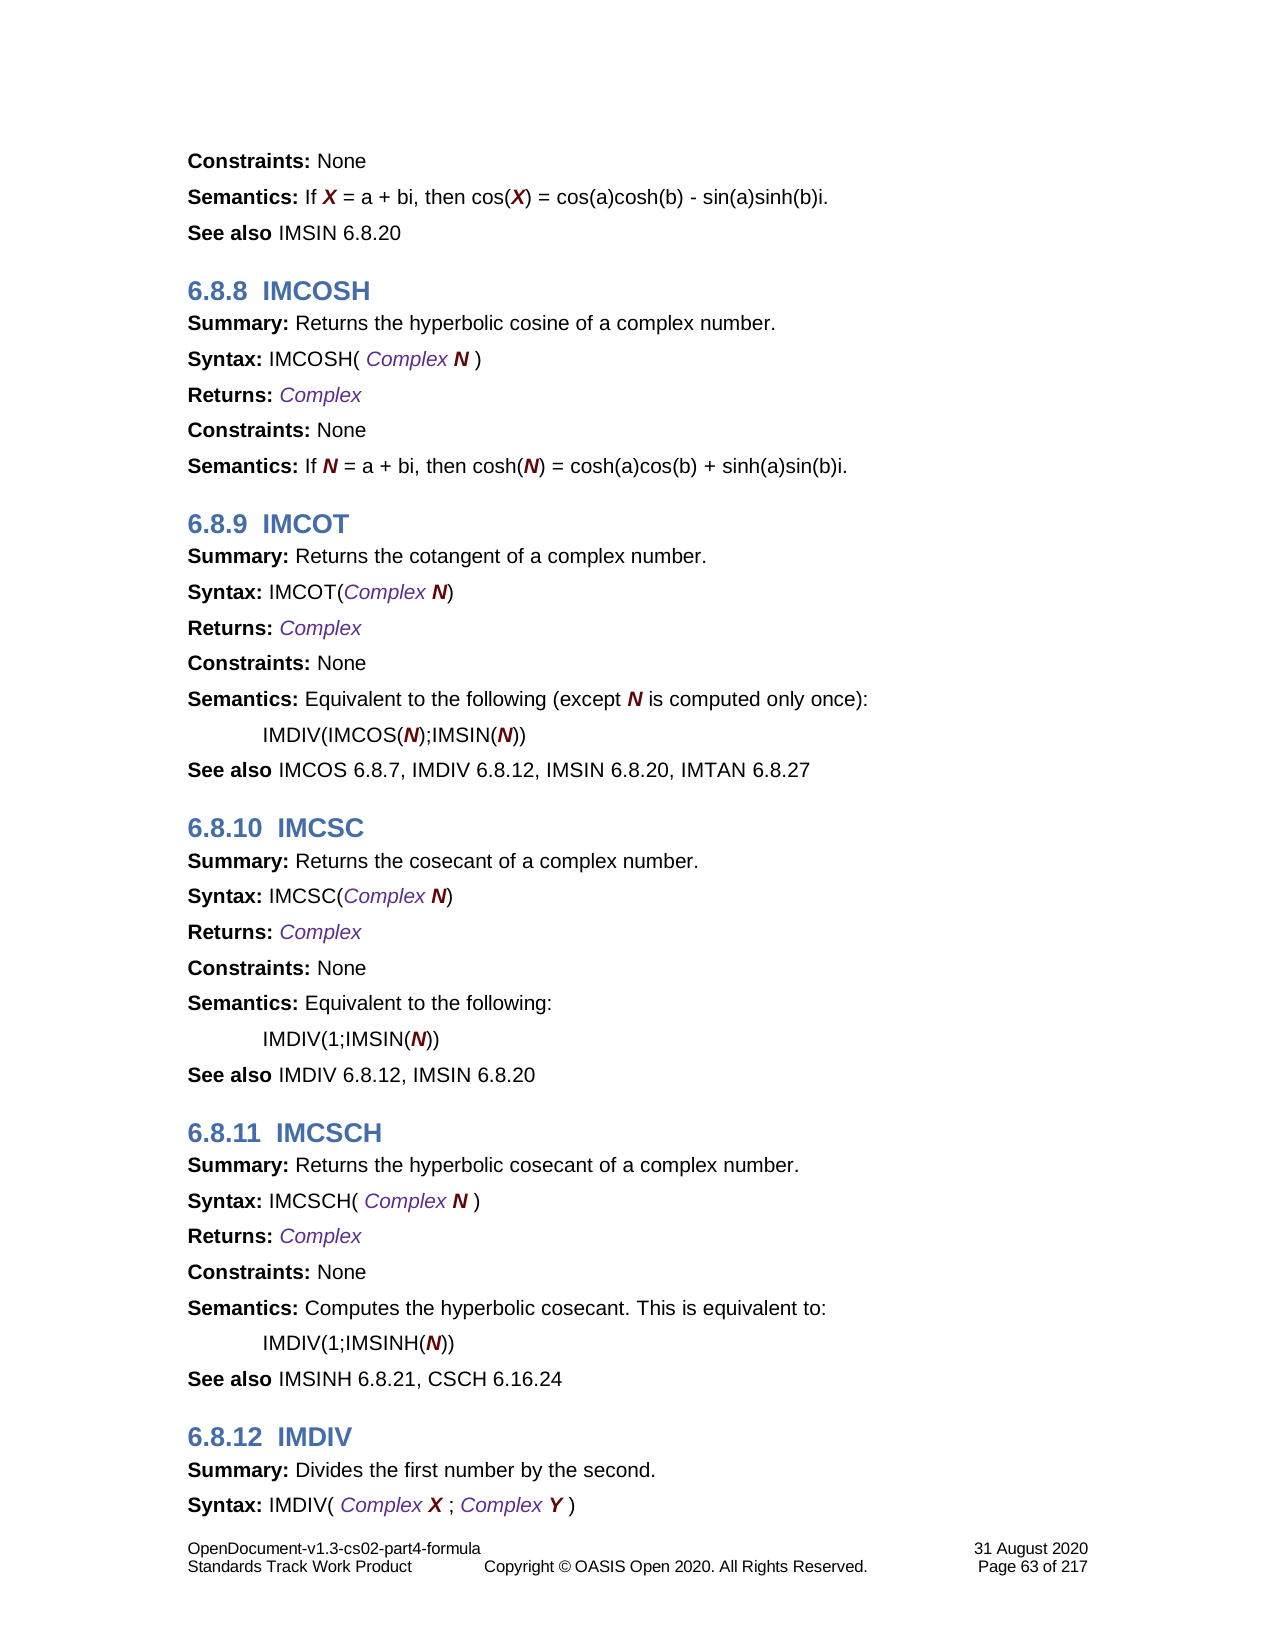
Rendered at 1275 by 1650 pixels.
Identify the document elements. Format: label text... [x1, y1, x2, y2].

text See also IMSIN 6.8.20 [187, 221, 1088, 245]
text See also IMCOS 6.8.7, IMDIV 6.8.12, IMSIN 6.8.20, IMTAN 6.8.27 [187, 759, 1088, 782]
text Summary: Returns the hyperbolic cosine of a complex number. [187, 312, 1088, 335]
text Semantics: If X = a + bi, then cos(X) = cos(a)cosh(b) - sin(a)sinh(b)i. [187, 186, 1088, 209]
text Summary: Returns the cotangent of a complex number. [187, 545, 1088, 568]
text Returns: Complex [187, 1225, 1088, 1248]
text IMDIV(1;IMSIN(N)) [187, 1027, 1088, 1051]
text Constraints: None [187, 652, 1088, 675]
subtitle IMCSCH [187, 1118, 1088, 1148]
subtitle IMCOSH [187, 276, 1088, 306]
text Constraints: None [187, 150, 1088, 173]
text Summary: Returns the cosecant of a complex number. [187, 849, 1088, 873]
text See also IMDIV 6.8.12, IMSIN 6.8.20 [187, 1063, 1088, 1087]
text Returns: Complex [187, 616, 1088, 640]
subtitle IMCSC [187, 813, 1088, 843]
text Syntax: IMCSCH( Complex N ) [187, 1189, 1088, 1213]
text Syntax: IMCOT(Complex N) [187, 581, 1088, 604]
text See also IMSINH 6.8.21, CSCH 6.16.24 [187, 1367, 1088, 1391]
subtitle IMCOT [187, 509, 1088, 539]
text Returns: Complex [187, 383, 1088, 407]
text Constraints: None [187, 956, 1088, 980]
text Syntax: IMCOSH( Complex N ) [187, 347, 1088, 371]
text IMDIV(1;IMSINH(N)) [187, 1332, 1088, 1355]
text Semantics: Computes the hyperbolic cosecant. This is equivalent to: [187, 1296, 1088, 1320]
text Semantics: Equivalent to the following (except N is computed only once): [187, 687, 1088, 711]
text Constraints: None [187, 1261, 1088, 1284]
text Syntax: IMDIV( Complex X ; Complex Y ) [187, 1494, 1088, 1517]
text IMDIV(IMCOS(N);IMSIN(N)) [187, 723, 1088, 747]
text Syntax: IMCSC(Complex N) [187, 885, 1088, 908]
text Summary: Returns the hyperbolic cosecant of a complex number. [187, 1154, 1088, 1177]
text Semantics: If N = a + bi, then cosh(N) = cosh(a)cos(b) + sinh(a)sin(b)i. [187, 454, 1088, 478]
text Returns: Complex [187, 921, 1088, 944]
text Constraints: None [187, 419, 1088, 442]
text Semantics: Equivalent to the following: [187, 992, 1088, 1015]
subtitle IMDIV [187, 1422, 1088, 1452]
text Summary: Divides the first number by the second. [187, 1458, 1088, 1482]
